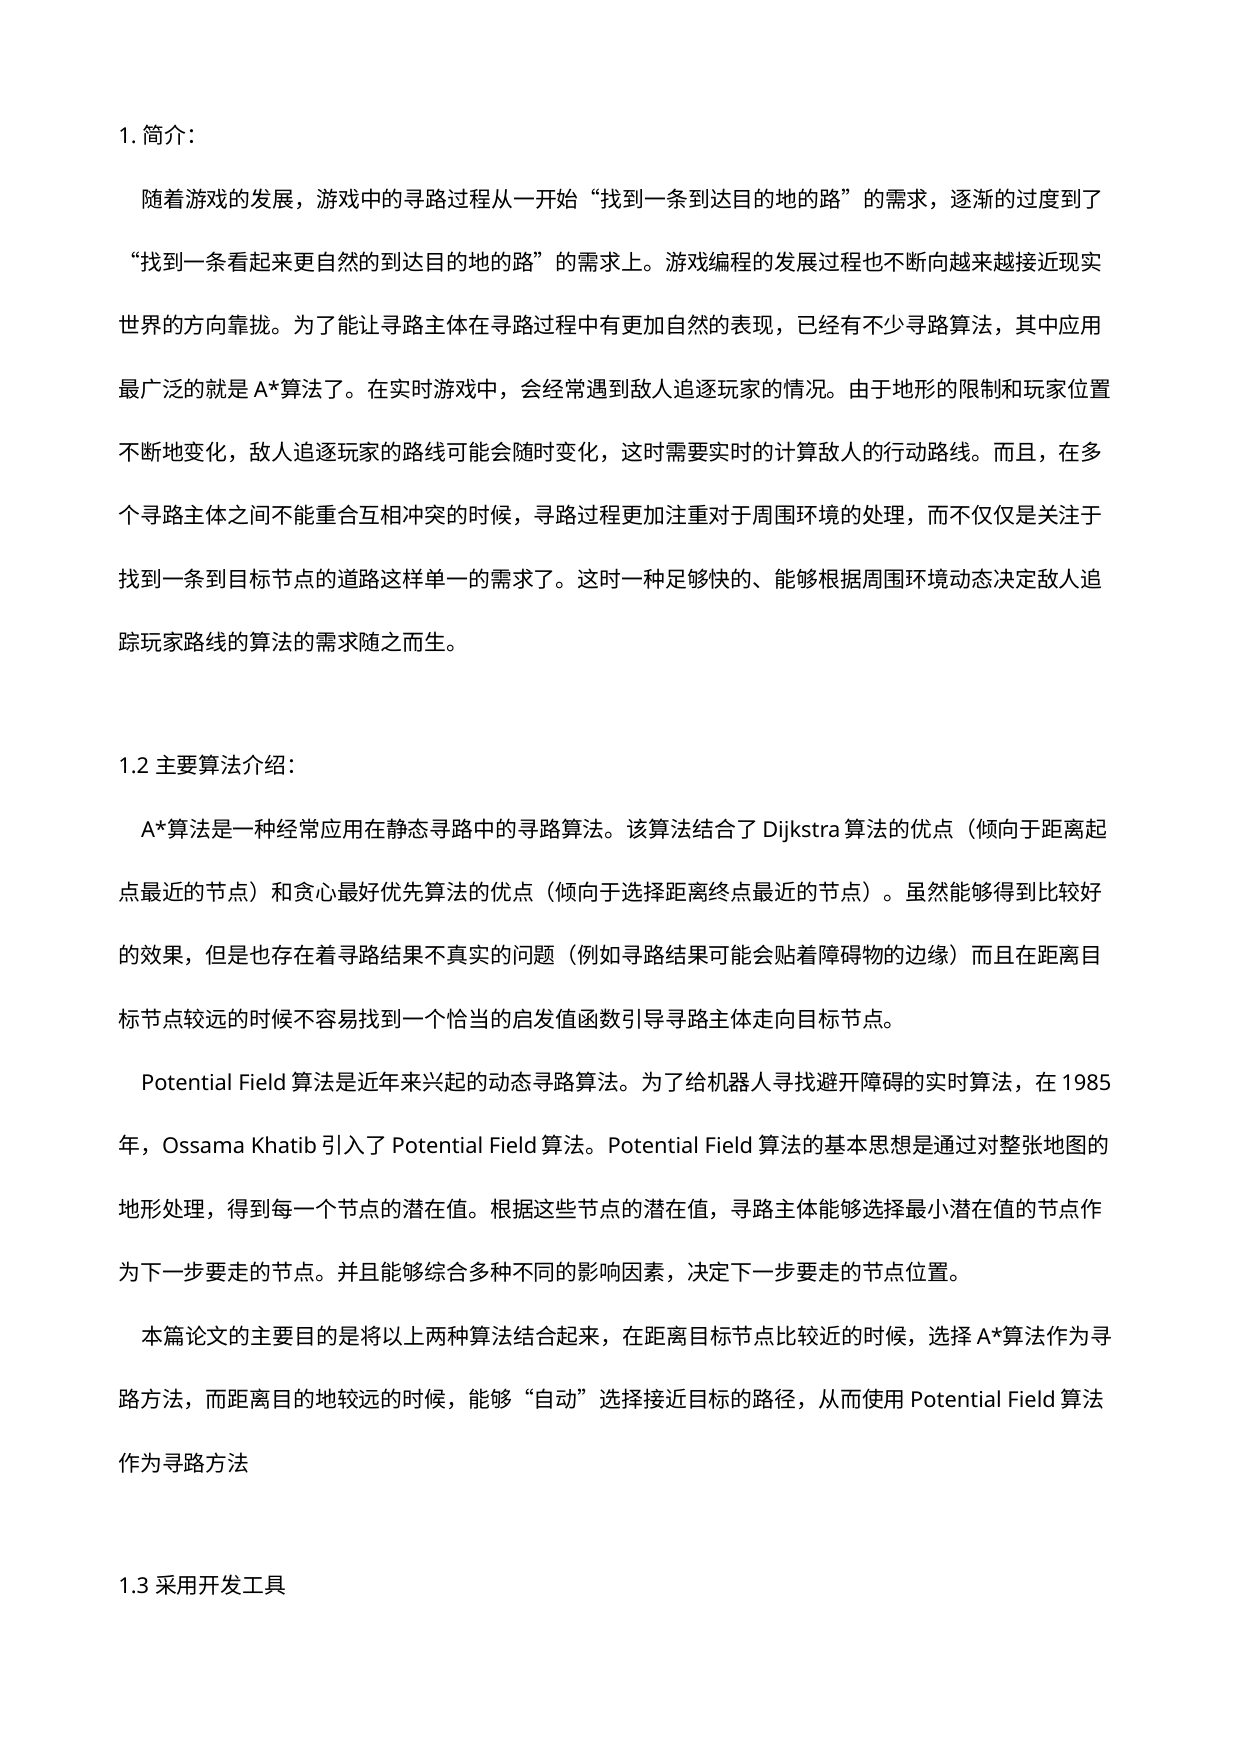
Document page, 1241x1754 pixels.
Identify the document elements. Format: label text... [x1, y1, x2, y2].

text 1.3 采用开发工具 [118, 1568, 1122, 1600]
text 1. 简介： [118, 118, 1122, 150]
text Potential Field算法是近年来兴起的动态寻路算法。为了给机器人寻找避开障碍的实时算法，在1985年，Ossama Khatib引入了Potential Field算法。Potential Field 算法的基本思想是通过对整张地图的地形处理，得到每一个节点的潜在值。根据这些节点的潜在值，寻路主体能够选择最小潜在值的节点作为下一步要走的节点。并且能够综合多种不同的影响因素，决定下一步要走的节点位置。 [118, 1065, 1122, 1287]
text 本篇论文的主要目的是将以上两种算法结合起来，在距离目标节点比较近的时候，选择A*算法作为寻路方法，而距离目的地较远的时候，能够“自动”选择接近目标的路径，从而使用Potential Field算法作为寻路方法 [118, 1319, 1122, 1477]
text A*算法是一种经常应用在静态寻路中的寻路算法。该算法结合了Dijkstra算法的优点（倾向于距离起点最近的节点）和贪心最好优先算法的优点（倾向于选择距离终点最近的节点）。虽然能够得到比较好的效果，但是也存在着寻路结果不真实的问题（例如寻路结果可能会贴着障碍物的边缘）而且在距离目标节点较远的时候不容易找到一个恰当的启发值函数引导寻路主体走向目标节点。 [118, 812, 1122, 1033]
text 随着游戏的发展，游戏中的寻路过程从一开始“找到一条到达目的地的路”的需求，逐渐的过度到了“找到一条看起来更自然的到达目的地的路”的需求上。游戏编程的发展过程也不断向越来越接近现实世界的方向靠拢。为了能让寻路主体在寻路过程中有更加自然的表现，已经有不少寻路算法，其中应用最广泛的就是A*算法了。在实时游戏中，会经常遇到敌人追逐玩家的情况。由于地形的限制和玩家位置不断地变化，敌人追逐玩家的路线可能会随时变化，这时需要实时的计算敌人的行动路线。而且，在多个寻路主体之间不能重合互相冲突的时候，寻路过程更加注重对于周围环境的处理，而不仅仅是关注于找到一条到目标节点的道路这样单一的需求了。这时一种足够快的、能够根据周围环境动态决定敌人追踪玩家路线的算法的需求随之而生。 [118, 182, 1122, 657]
text 1.2 主要算法介绍： [118, 748, 1122, 780]
